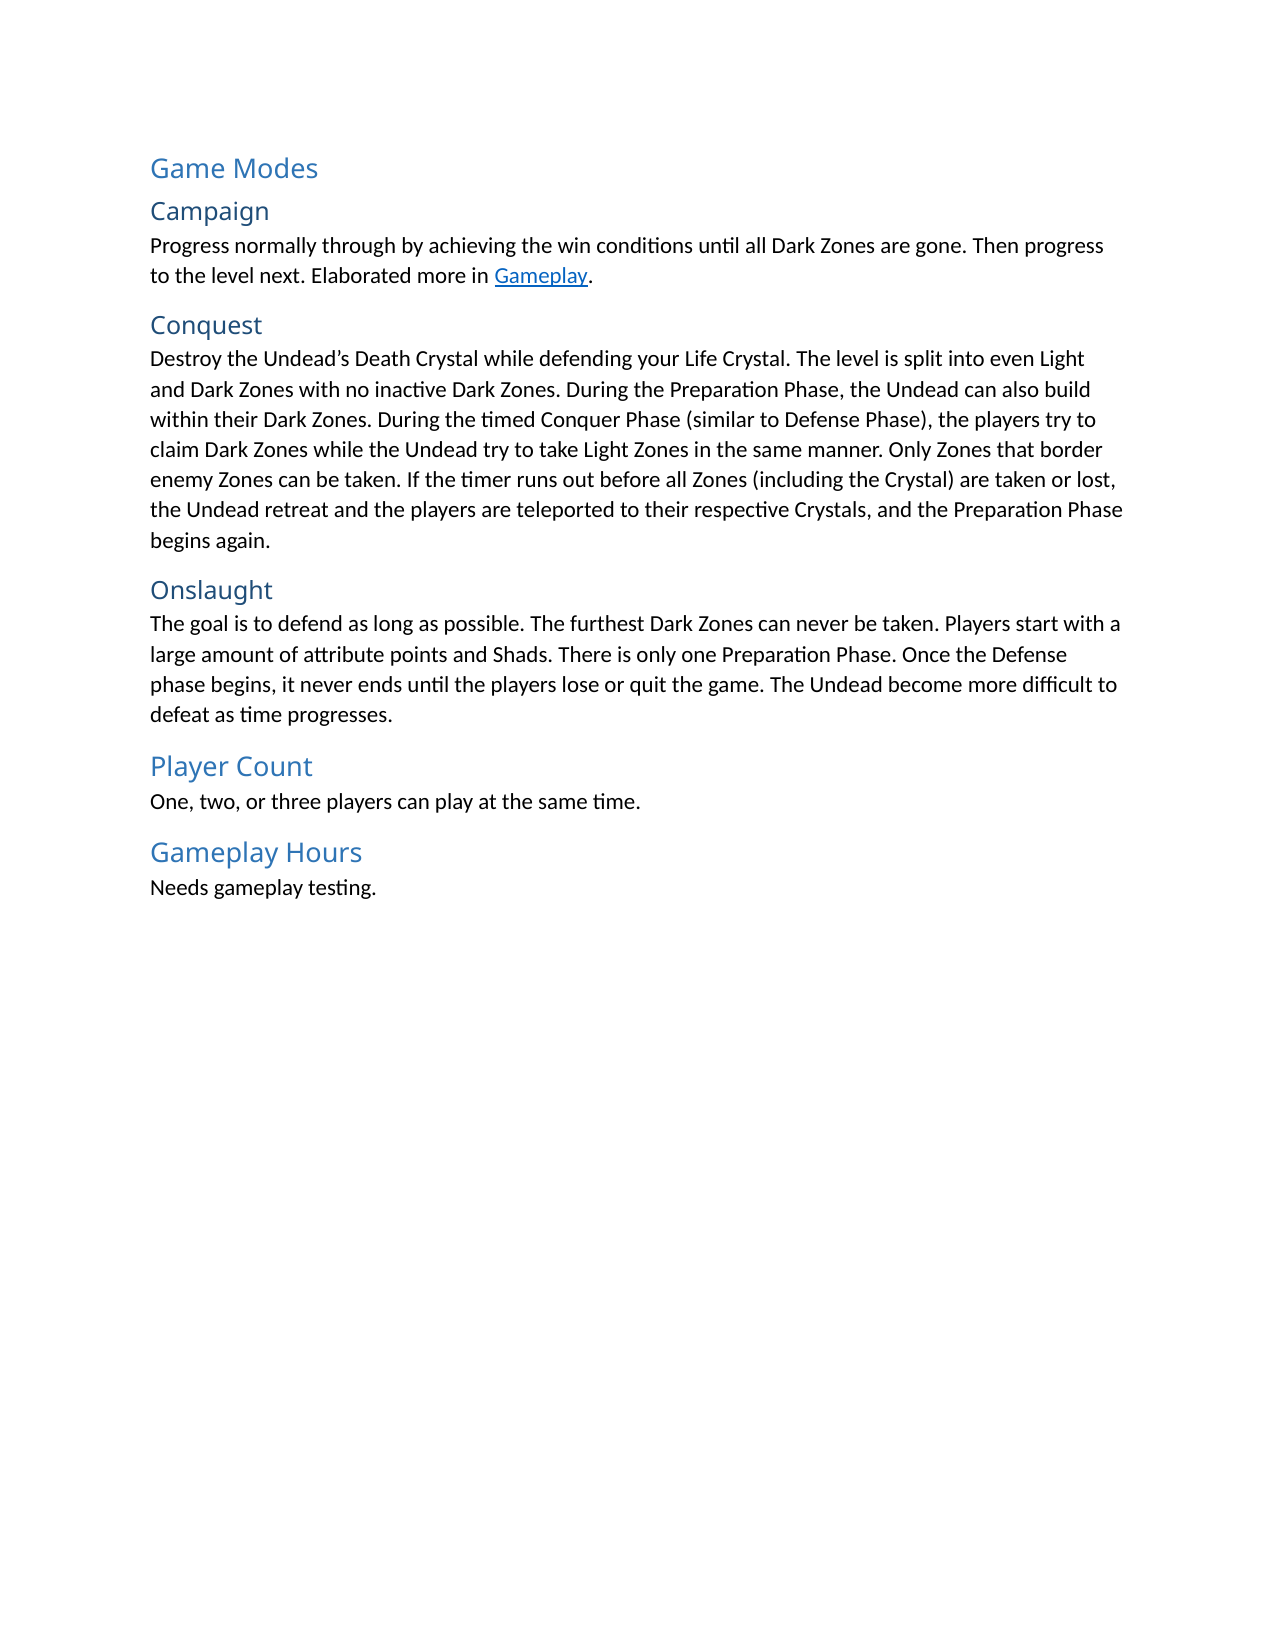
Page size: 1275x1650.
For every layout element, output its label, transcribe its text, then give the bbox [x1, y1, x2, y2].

subtitle Conquest [150, 308, 1125, 342]
text Destroy the Undead’s Death Crystal while defending your Life Crystal. The level is split into even Light and Dark Zones with no inactive Dark Zones. During the Preparation Phase, the Undead can also build within their Dark Zones. During the timed Conquer Phase (similar to Defense Phase), the players try to claim Dark Zones while the Undead try to take Light Zones in the same manner. Only Zones that border enemy Zones can be taken. If the timer runs out before all Zones (including the Crystal) are taken or lost, the Undead retreat and the players are teleported to their respective Crystals, and the Preparation Phase begins again. [150, 344, 1125, 554]
text The goal is to defend as long as possible. The furthest Dark Zones can never be taken. Players start with a large amount of attribute points and Shads. There is only one Preparation Phase. Once the Defense phase begins, it never ends until the players lose or quit the game. The Undead become more difficult to defeat as time progresses. [150, 609, 1125, 728]
subtitle Game Modes [150, 150, 1125, 187]
subtitle Player Count [150, 747, 1125, 784]
text Needs gameplay testing. [150, 873, 1125, 901]
subtitle Campaign [150, 194, 1125, 228]
text Progress normally through by achieving the win conditions until all Dark Zones are gone. Then progress to the level next. Elaborated more in Gameplay. [150, 231, 1125, 289]
subtitle Gameplay Hours [150, 834, 1125, 871]
subtitle Onslaught [150, 573, 1125, 607]
text One, two, or three players can play at the same time. [150, 787, 1125, 815]
